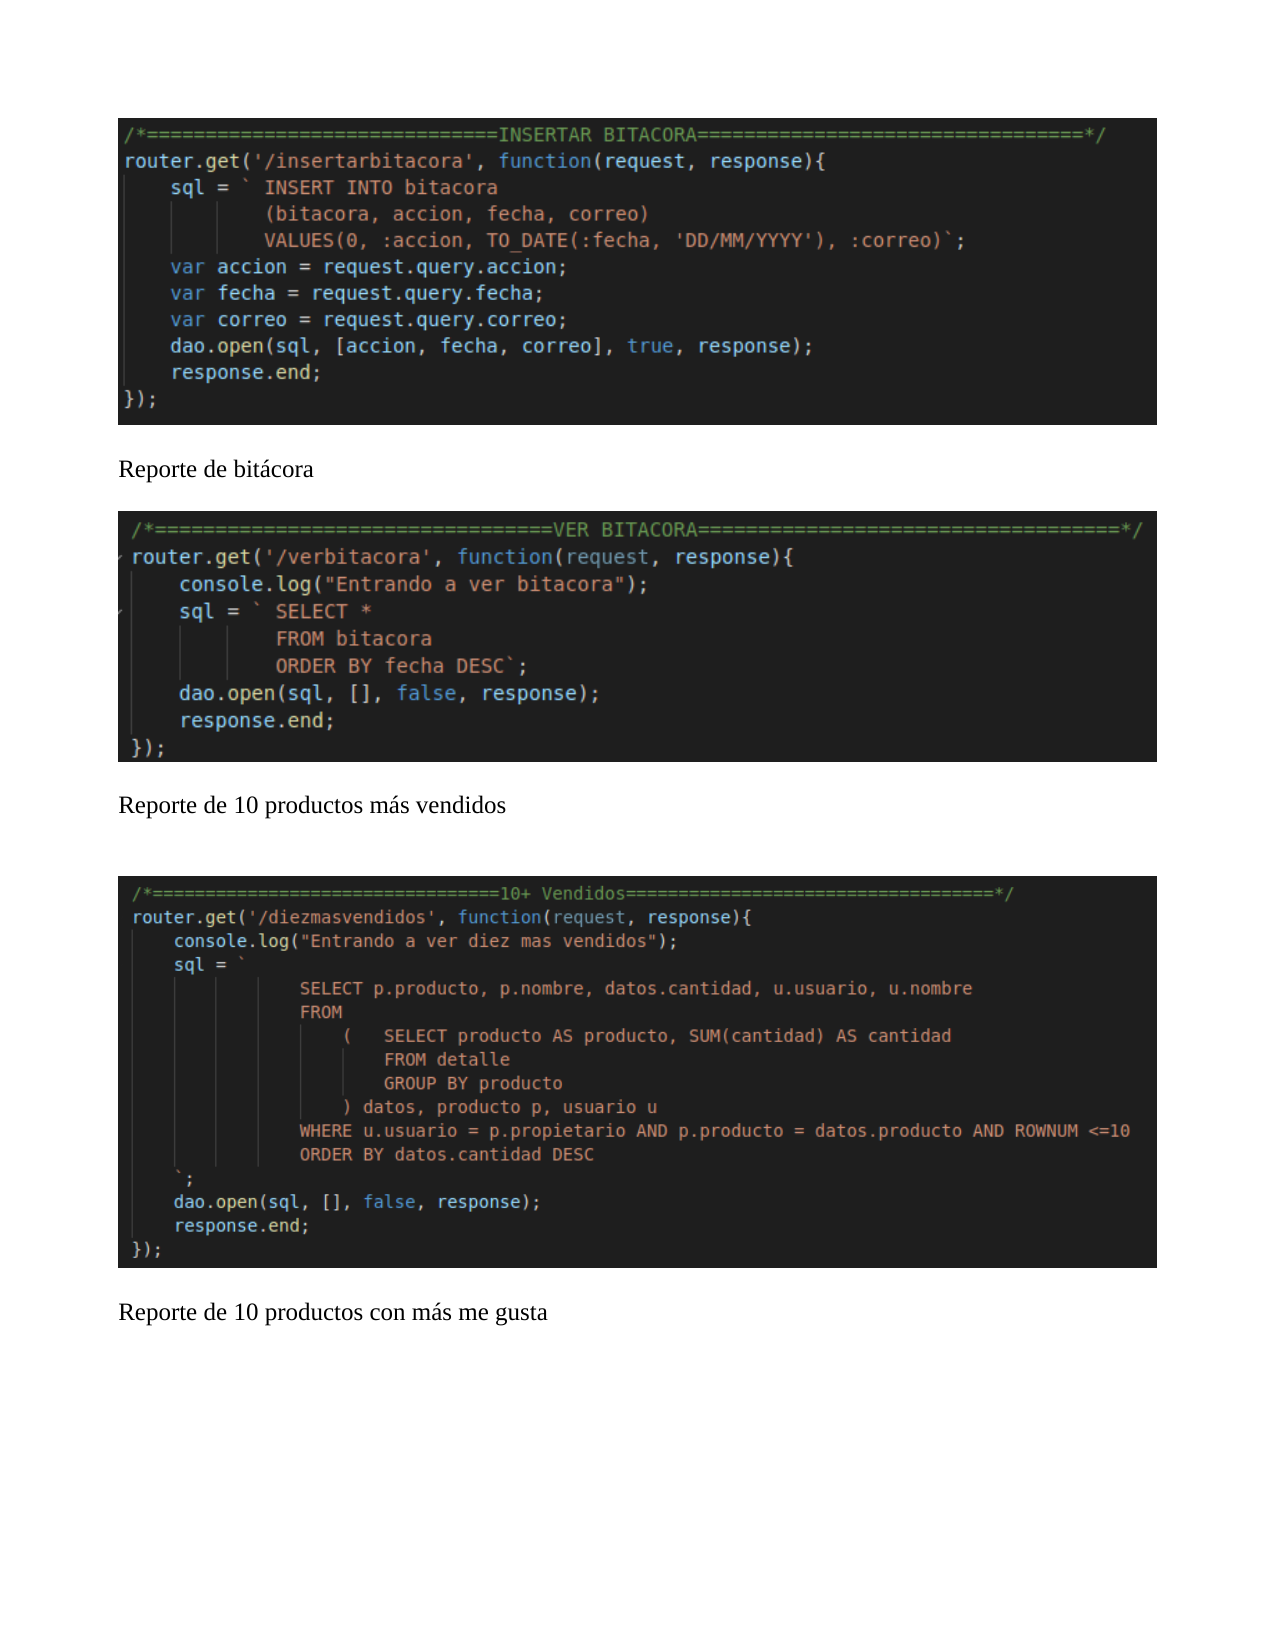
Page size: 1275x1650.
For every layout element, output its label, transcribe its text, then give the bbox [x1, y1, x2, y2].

picture [118, 511, 1157, 762]
text Reporte de 10 productos con más me gusta [118, 1268, 1157, 1326]
picture [118, 118, 1157, 425]
text Reporte de bitácora [118, 425, 1157, 482]
text Reporte de 10 productos más vendidos [118, 762, 1157, 819]
picture [118, 876, 1157, 1268]
